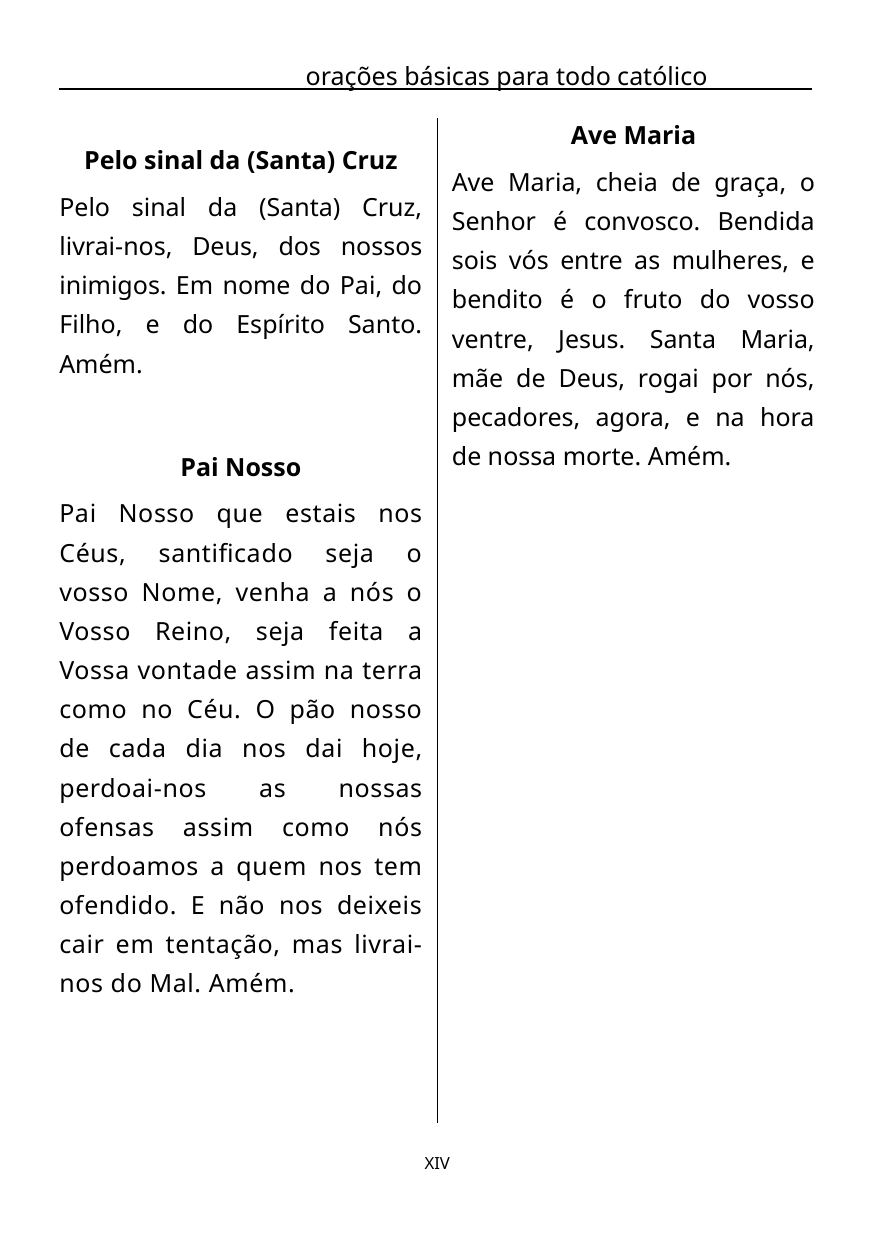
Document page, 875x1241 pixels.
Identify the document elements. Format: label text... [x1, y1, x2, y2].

text Pelo sinal da (Santa) Cruz, livrai-nos, Deus, dos nossos inimigos. Em nome do Pai, do Filho, e do Espírito Santo. Amém. [59, 189, 422, 380]
text Ave Maria, cheia de graça, o Senhor é convosco. Bendida sois vós entre as mulheres, e bendito é o fruto do vosso ventre, Jesus. Santa Maria, mãe de Deus, rogai por nós, pecadores, agora, e na hora de nossa morte. Amém. [452, 164, 815, 473]
text Pelo sinal da (Santa) Cruz [59, 143, 422, 177]
text Ave Maria [452, 118, 815, 152]
text Pai Nosso que estais nos Céus, santificado seja o vosso Nome, venha a nós o Vosso Reino, seja feita a Vossa vontade assim na terra como no Céu. O pão nosso de cada dia nos dai hoje, perdoai-nos as nossas ofensas assim como nós perdoamos a quem nos tem ofendido. E não nos deixeis cair em tentação, mas livrai-nos do Mal. Amém. [59, 496, 422, 1000]
text Pai Nosso [59, 449, 422, 484]
